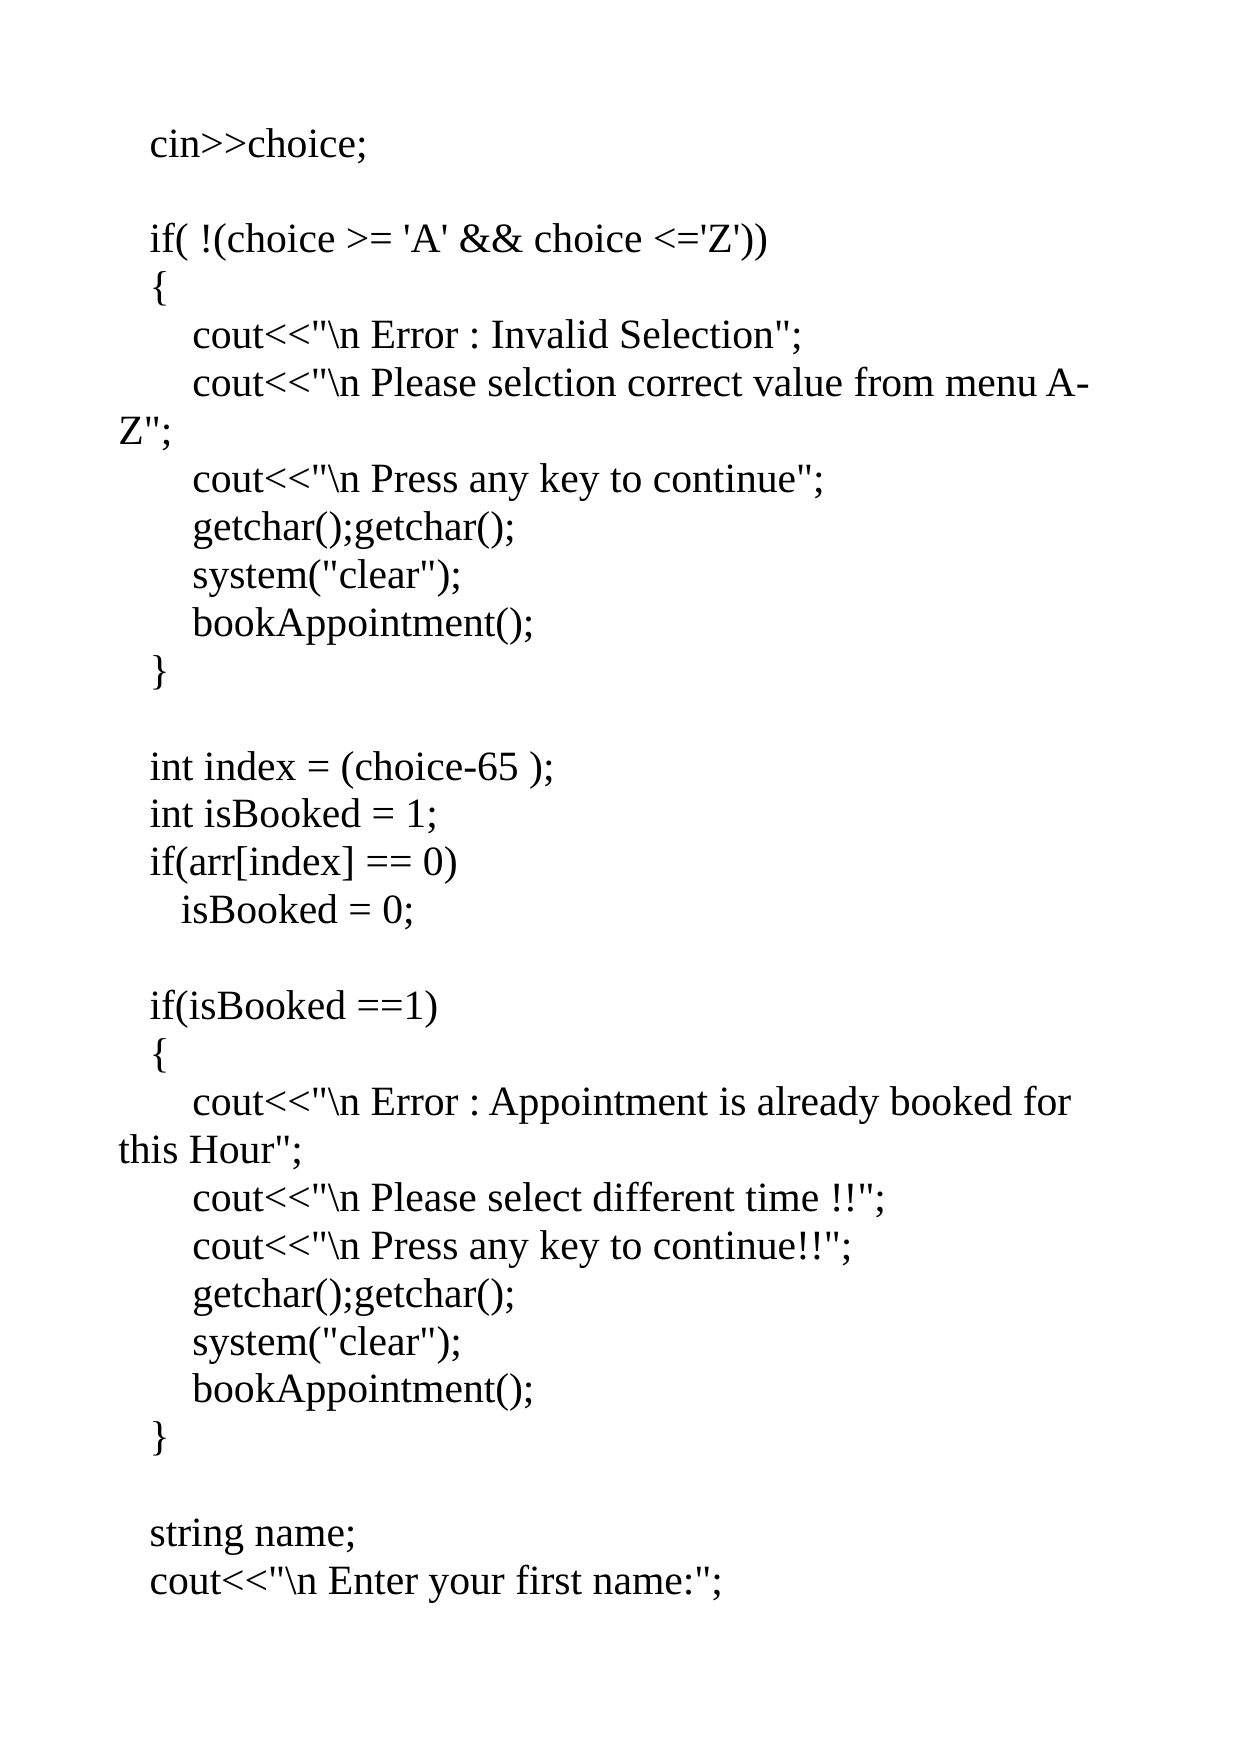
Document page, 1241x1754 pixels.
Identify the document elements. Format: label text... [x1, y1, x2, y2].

text cout<<"\n Error : Appointment is already booked for this Hour"; [118, 1076, 1122, 1172]
text cout<<"\n Press any key to continue"; [118, 453, 1122, 501]
text cout<<"\n Please select different time !!"; [118, 1172, 1122, 1220]
text if(isBooked ==1) [118, 981, 1122, 1028]
text bookAppointment(); [118, 597, 1122, 645]
text int index = (choice-65 ); [118, 741, 1122, 789]
text if(arr[index] == 0) [118, 837, 1122, 885]
text cout<<"\n Error : Invalid Selection"; [118, 310, 1122, 358]
text cout<<"\n Press any key to continue!!"; [118, 1220, 1122, 1268]
text system("clear"); [118, 1316, 1122, 1364]
text { [118, 1028, 1122, 1076]
text string name; [118, 1508, 1122, 1556]
text { [118, 262, 1122, 310]
text isBooked = 0; [118, 885, 1122, 933]
text cout<<"\n Please selction correct value from menu A- Z"; [118, 358, 1122, 453]
text getchar();getchar(); [118, 1268, 1122, 1316]
text int isBooked = 1; [118, 789, 1122, 837]
text if( !(choice >= 'A' && choice <='Z')) [118, 214, 1122, 262]
text system("clear"); [118, 549, 1122, 597]
text cin>>choice; [118, 118, 1122, 166]
text bookAppointment(); [118, 1364, 1122, 1412]
text cout<<"\n Enter your first name:"; [118, 1556, 1122, 1603]
text getchar();getchar(); [118, 501, 1122, 549]
text } [118, 645, 1122, 693]
text } [118, 1412, 1122, 1460]
